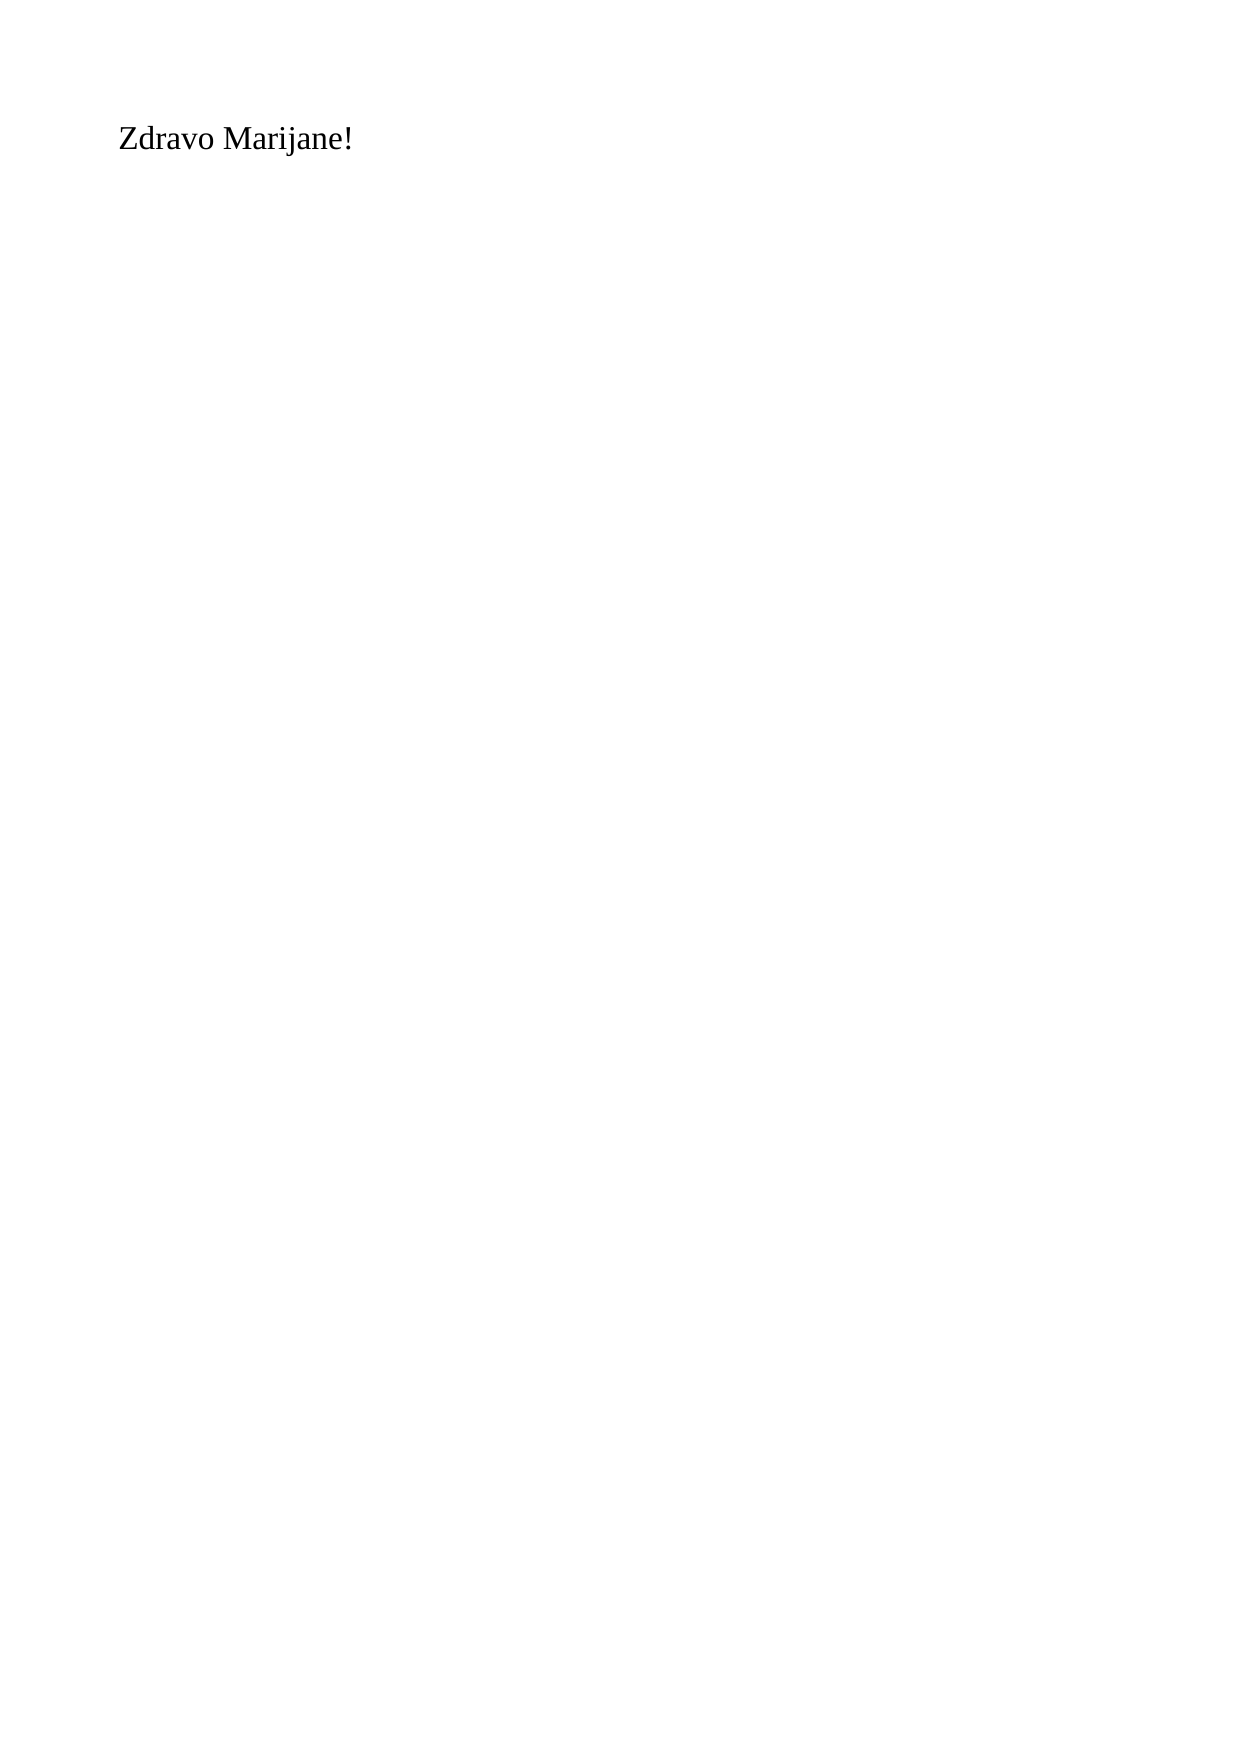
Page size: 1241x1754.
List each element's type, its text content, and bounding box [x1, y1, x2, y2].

text Zdravo Marijane! [118, 118, 1122, 156]
